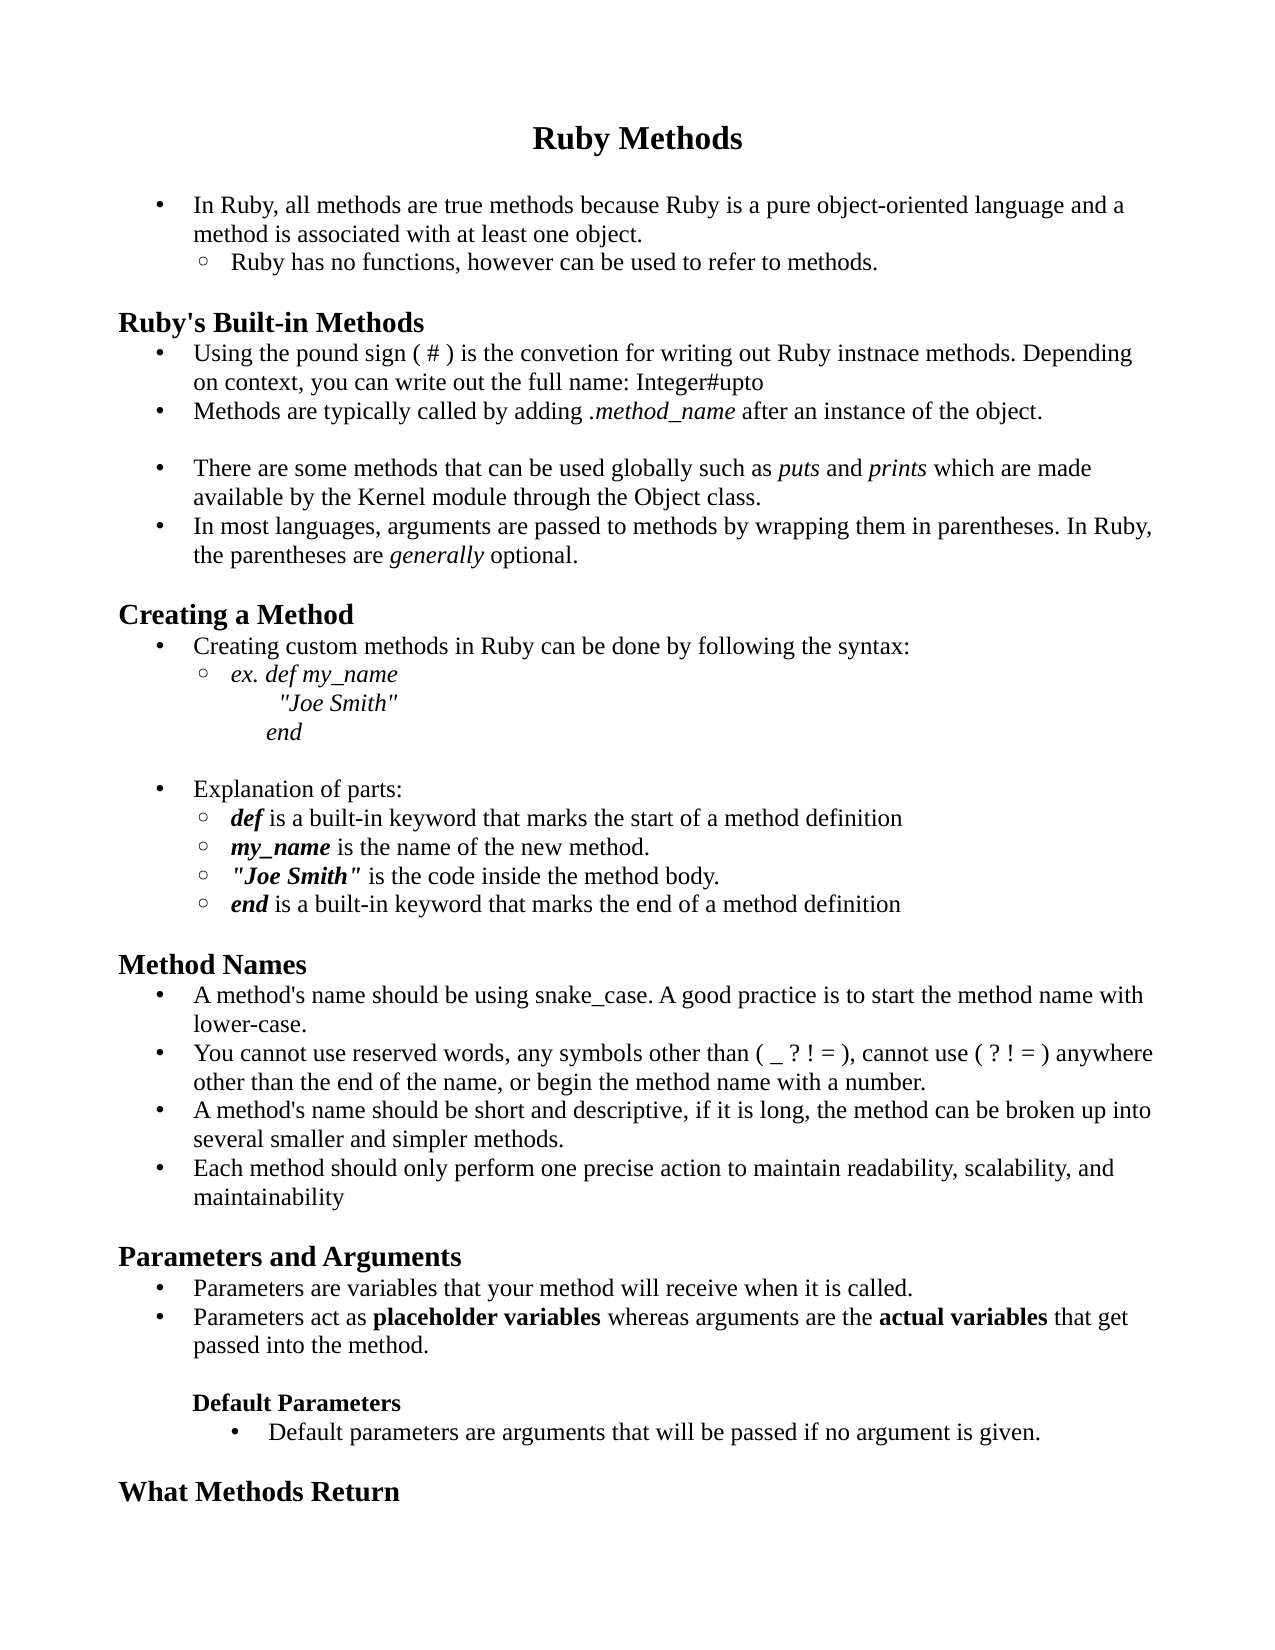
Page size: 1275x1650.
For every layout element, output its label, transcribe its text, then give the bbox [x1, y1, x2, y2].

text Ruby Methods [118, 118, 1157, 156]
text "Joe Smith" [118, 688, 1157, 717]
list def is a built-in keyword that marks the start of a method definition [193, 803, 1157, 832]
text Parameters and Arguments [118, 1239, 1157, 1273]
list In Ruby, all methods are true methods because Ruby is a pure object-oriented language and a method is associated with at least one object. [156, 190, 1157, 247]
list Creating custom methods in Ruby can be done by following the syntax: [156, 631, 1157, 659]
list Methods are typically called by adding .method_name after an instance of the object. [156, 396, 1157, 425]
list Each method should only perform one precise action to maintain readability, scalability, and maintainability [156, 1153, 1157, 1211]
list A method's name should be short and descriptive, if it is long, the method can be broken up into several smaller and simpler methods. [156, 1096, 1157, 1153]
text end [118, 717, 1157, 746]
text What Methods Return [118, 1474, 1157, 1508]
list You cannot use reserved words, any symbols other than ( _ ? ! = ), cannot use ( ? ! = ) anywhere other than the end of the name, or begin the method name with a number. [156, 1038, 1157, 1096]
list my_name is the name of the new method. [193, 832, 1157, 861]
list There are some methods that can be used globally such as puts and prints which are made available by the Kernel module through the Object class. [156, 453, 1157, 511]
list Parameters act as placeholder variables whereas arguments are the actual variables that get passed into the method. [156, 1302, 1157, 1359]
text Ruby's Built-in Methods [118, 305, 1157, 338]
list Parameters are variables that your method will receive when it is called. [156, 1273, 1157, 1302]
list Default parameters are arguments that will be passed if no argument is given. [231, 1417, 1157, 1445]
text Default Parameters [118, 1388, 1157, 1417]
list Ruby has no functions, however can be used to refer to methods. [193, 247, 1157, 276]
list Using the pound sign ( # ) is the convetion for writing out Ruby instnace methods. Depending on context, you can write out the full name: Integer#upto [156, 338, 1157, 396]
list ex. def my_name [193, 659, 1157, 688]
list "Joe Smith" is the code inside the method body. [193, 861, 1157, 889]
list end is a built-in keyword that marks the end of a method definition [193, 889, 1157, 918]
text Creating a Method [118, 597, 1157, 631]
list Explanation of parts: [156, 774, 1157, 803]
list In most languages, arguments are passed to methods by wrapping them in parentheses. In Ruby, the parentheses are generally optional. [156, 511, 1157, 568]
text Method Names [118, 947, 1157, 981]
list A method's name should be using snake_case. A good practice is to start the method name with lower-case. [156, 981, 1157, 1038]
